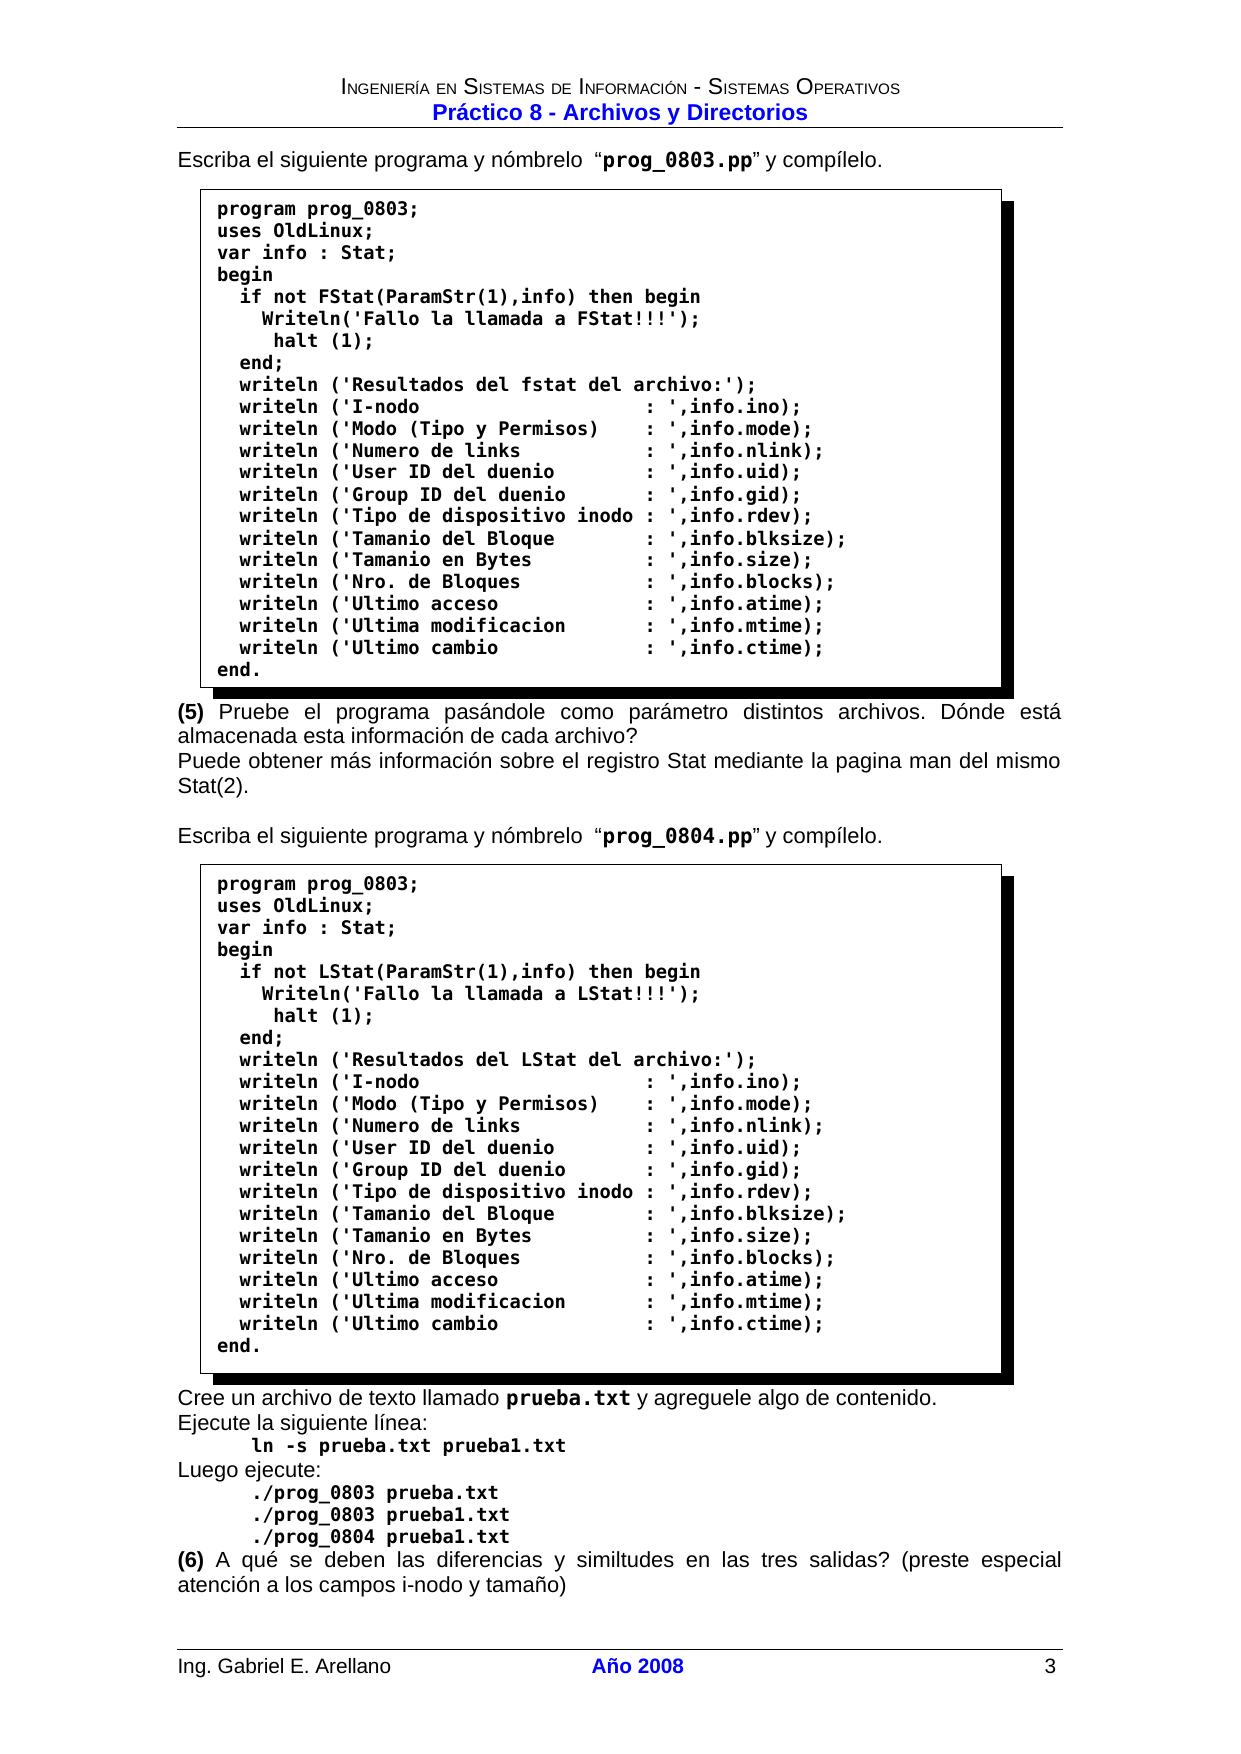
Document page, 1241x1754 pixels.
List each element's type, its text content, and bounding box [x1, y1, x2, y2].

text writeln ('Group ID del duenio : ',info.gid); [217, 1159, 985, 1181]
text writeln ('Modo (Tipo y Permisos) : ',info.mode); [217, 1093, 985, 1115]
text uses OldLinux; [217, 895, 985, 917]
text Puede obtener más información sobre el registro Stat mediante la pagina man del mismo Stat(2). [177, 749, 1063, 798]
text writeln ('I-nodo : ',info.ino); [217, 396, 985, 417]
text writeln ('Nro. de Bloques : ',info.blocks); [217, 1247, 985, 1269]
text uses OldLinux; [217, 220, 985, 242]
text writeln ('Tamanio del Bloque : ',info.blksize); [217, 527, 985, 549]
text end. [217, 659, 985, 677]
text var info : Stat; [217, 242, 985, 264]
text writeln ('Group ID del duenio : ',info.gid); [217, 483, 985, 505]
text Luego ejecute: [177, 1457, 1063, 1482]
text Cree un archivo de texto llamado prueba.txt y agreguele algo de contenido. [177, 848, 1063, 1410]
text ./prog_0803 prueba.txt [177, 1482, 1063, 1504]
text halt (1); [217, 1005, 985, 1027]
text writeln ('Resultados del fstat del archivo:'); [217, 373, 985, 396]
text writeln ('Ultimo cambio : ',info.ctime); [217, 637, 985, 659]
text var info : Stat; [217, 917, 985, 939]
text if not LStat(ParamStr(1),info) then begin [217, 961, 985, 983]
text ./prog_0803 prueba1.txt [177, 1504, 1063, 1526]
text end. [217, 1334, 985, 1357]
text writeln ('Numero de links : ',info.nlink); [217, 439, 985, 461]
text halt (1); [217, 329, 985, 352]
text end; [217, 1027, 985, 1049]
text if not FStat(ParamStr(1),info) then begin [217, 286, 985, 308]
text writeln ('Ultimo acceso : ',info.atime); [217, 593, 985, 615]
text Writeln('Fallo la llamada a FStat!!!'); [217, 308, 985, 329]
text writeln ('Numero de links : ',info.nlink); [217, 1115, 985, 1137]
text writeln ('Tamanio en Bytes : ',info.size); [217, 549, 985, 571]
text (6) A qué se deben las diferencias y similtudes en las tres salidas? (preste especial atención a los campos i-nodo y tamaño) [177, 1548, 1063, 1597]
text writeln ('Ultima modificacion : ',info.mtime); [217, 1291, 985, 1313]
text writeln ('Nro. de Bloques : ',info.blocks); [217, 571, 985, 593]
text writeln ('I-nodo : ',info.ino); [217, 1071, 985, 1093]
text writeln ('Ultimo cambio : ',info.ctime); [217, 1313, 985, 1334]
text ./prog_0804 prueba1.txt [177, 1526, 1063, 1548]
text Escriba el siguiente programa y nómbrelo “prog_0804.pp” y compílelo. [177, 823, 1063, 848]
text end; [217, 352, 985, 373]
text begin [217, 264, 985, 286]
text ln -s prueba.txt prueba1.txt [177, 1435, 1063, 1457]
text (5) Pruebe el programa pasándole como parámetro distintos archivos. Dónde está almacenada esta información de cada archivo? [177, 173, 1063, 749]
text writeln ('Ultimo acceso : ',info.atime); [217, 1269, 985, 1291]
text writeln ('Tamanio en Bytes : ',info.size); [217, 1225, 985, 1247]
text writeln ('User ID del duenio : ',info.uid); [217, 1137, 985, 1159]
text Ejecute la siguiente línea: [177, 1410, 1063, 1435]
text Escriba el siguiente programa y nómbrelo “prog_0803.pp” y compílelo. [177, 148, 1063, 173]
text Writeln('Fallo la llamada a LStat!!!'); [217, 983, 985, 1005]
text writeln ('User ID del duenio : ',info.uid); [217, 461, 985, 483]
text writeln ('Tamanio del Bloque : ',info.blksize); [217, 1203, 985, 1225]
text program prog_0803; [217, 873, 985, 895]
text begin [217, 939, 985, 961]
text writeln ('Ultima modificacion : ',info.mtime); [217, 615, 985, 637]
text writeln ('Resultados del LStat del archivo:'); [217, 1049, 985, 1071]
text writeln ('Tipo de dispositivo inodo : ',info.rdev); [217, 1181, 985, 1203]
text program prog_0803; [217, 198, 985, 220]
text writeln ('Modo (Tipo y Permisos) : ',info.mode); [217, 417, 985, 439]
text writeln ('Tipo de dispositivo inodo : ',info.rdev); [217, 505, 985, 527]
